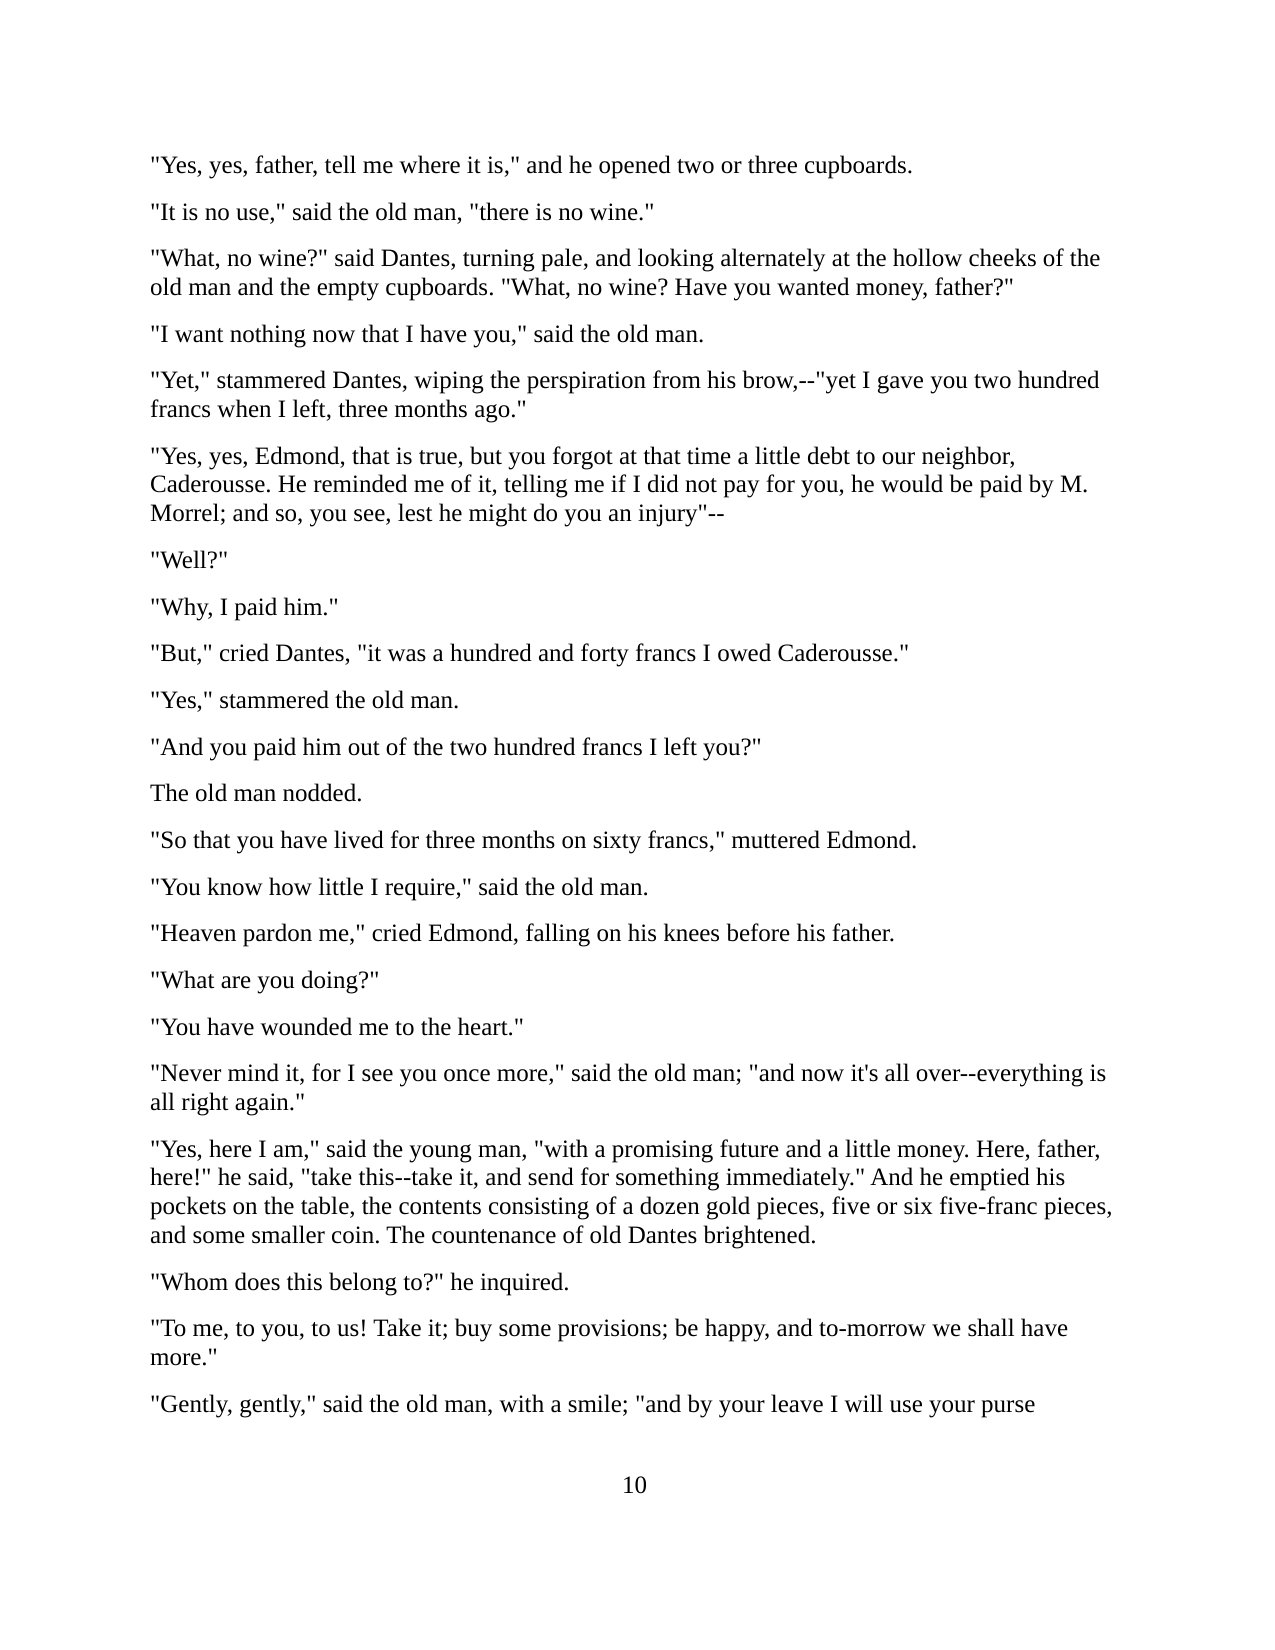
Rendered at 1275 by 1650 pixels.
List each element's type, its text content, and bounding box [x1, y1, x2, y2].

text "You know how little I require," said the old man. [150, 872, 1125, 900]
text "Yes, yes, father, tell me where it is," and he opened two or three cupboards. [150, 150, 1125, 179]
text "Why, I paid him." [150, 592, 1125, 620]
text "To me, to you, to us! Take it; buy some provisions; be happy, and to-morrow we shall have more." [150, 1313, 1125, 1371]
text "It is no use," said the old man, "there is no wine." [150, 197, 1125, 225]
text "Yes, yes, Edmond, that is true, but you forgot at that time a little debt to our neighbor, Caderousse. He reminded me of it, telling me if I did not pay for you, he would be paid by M. Morrel; and so, you see, lest he might do you an injury"-- [150, 441, 1125, 527]
text "Well?" [150, 545, 1125, 574]
text "But," cried Dantes, "it was a hundred and forty francs I owed Caderousse." [150, 638, 1125, 667]
text "Yes," stammered the old man. [150, 685, 1125, 714]
text "I want nothing now that I have you," said the old man. [150, 319, 1125, 347]
text "What, no wine?" said Dantes, turning pale, and looking alternately at the hollow cheeks of the old man and the empty cupboards. "What, no wine? Have you wanted money, father?" [150, 243, 1125, 301]
text "Heaven pardon me," cried Edmond, falling on his knees before his father. [150, 918, 1125, 947]
text "Yet," stammered Dantes, wiping the perspiration from his brow,--"yet I gave you two hundred francs when I left, three months ago." [150, 365, 1125, 423]
text "Yes, here I am," said the young man, "with a promising future and a little money. Here, father, here!" he said, "take this--take it, and send for something immediately." And he emptied his pockets on the table, the contents consisting of a dozen gold pieces, five or six five-franc pieces, and some smaller coin. The countenance of old Dantes brightened. [150, 1134, 1125, 1249]
text "You have wounded me to the heart." [150, 1012, 1125, 1040]
text "And you paid him out of the two hundred francs I left you?" [150, 732, 1125, 760]
text "What are you doing?" [150, 965, 1125, 994]
text "Never mind it, for I see you once more," said the old man; "and now it's all over--everything is all right again." [150, 1058, 1125, 1116]
text "Whom does this belong to?" he inquired. [150, 1267, 1125, 1295]
text "So that you have lived for three months on sixty francs," muttered Edmond. [150, 825, 1125, 854]
text The old man nodded. [150, 778, 1125, 807]
text "Gently, gently," said the old man, with a smile; "and by your leave I will use your purse [150, 1389, 1125, 1417]
